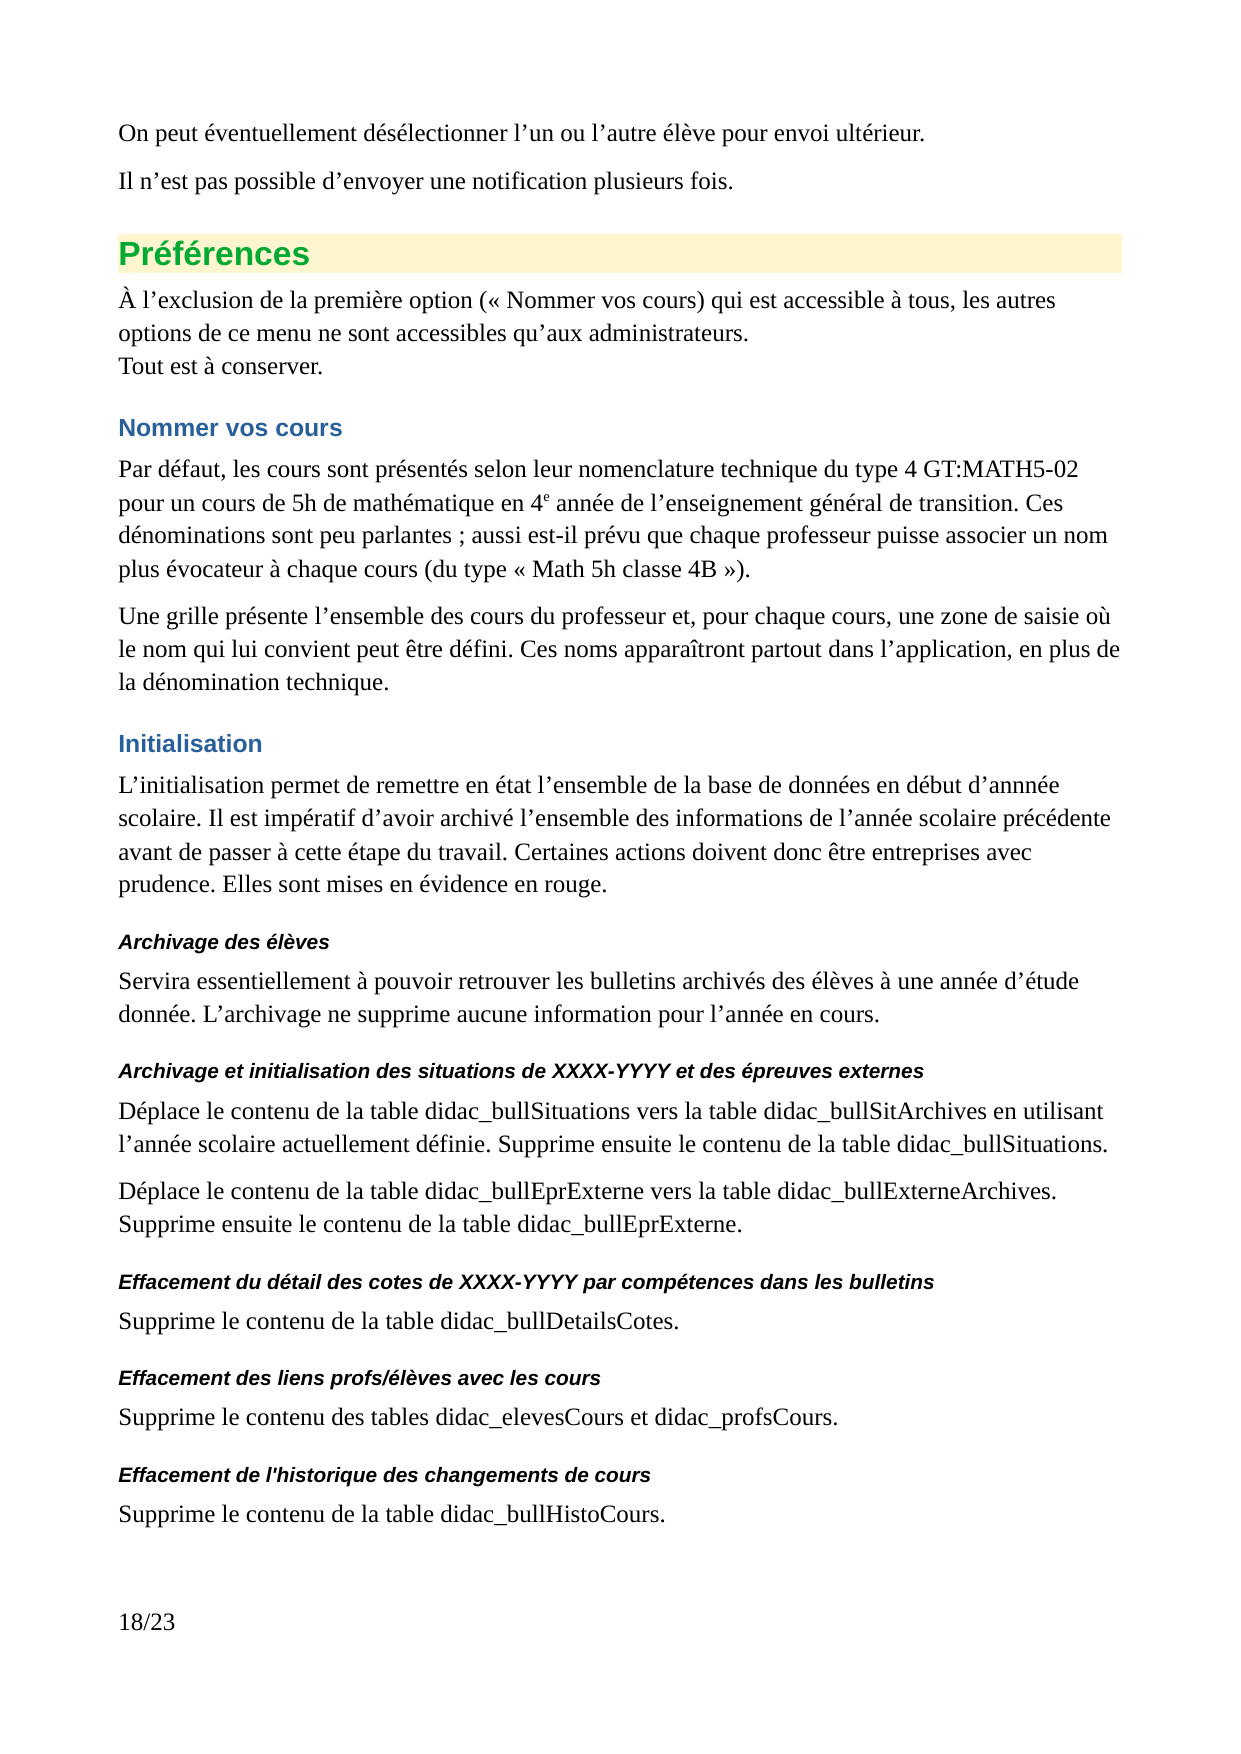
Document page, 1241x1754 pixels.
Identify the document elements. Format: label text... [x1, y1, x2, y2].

text Déplace le contenu de la table didac_bullEprExterne vers la table didac_bullExterneArchives. Supprime ensuite le contenu de la table didac_bullEprExterne. [118, 1176, 1122, 1238]
subtitle Initialisation [118, 729, 1122, 758]
subtitle Archivage et initialisation des situations de XXXX-YYYY et des épreuves externes [118, 1059, 1122, 1083]
text Une grille présente l’ensemble des cours du professeur et, pour chaque cours, une zone de saisie où le nom qui lui convient peut être défini. Ces noms apparaîtront partout dans l’application, en plus de la dénomination technique. [118, 601, 1122, 696]
text Supprime le contenu de la table didac_bullHistoCours. [118, 1499, 1122, 1528]
text Il n’est pas possible d’envoyer une notification plusieurs fois. [118, 166, 1122, 194]
subtitle Nommer vos cours [118, 413, 1122, 442]
text Servira essentiellement à pouvoir retrouver les bulletins archivés des élèves à une année d’étude donnée. L’archivage ne supprime aucune information pour l’année en cours. [118, 966, 1122, 1028]
subtitle Effacement du détail des cotes de XXXX-YYYY par compétences dans les bulletins [118, 1269, 1122, 1293]
subtitle Effacement de l'historique des changements de cours [118, 1463, 1122, 1487]
text Supprime le contenu de la table didac_bullDetailsCotes. [118, 1306, 1122, 1335]
text À l’exclusion de la première option (« Nommer vos cours) qui est accessible à tous, les autres options de ce menu ne sont accessibles qu’aux administrateurs. Tout est à conserver. [118, 285, 1122, 380]
text Supprime le contenu des tables didac_elevesCours et didac_profsCours. [118, 1402, 1122, 1431]
text Déplace le contenu de la table didac_bullSituations vers la table didac_bullSitArchives en utilisant l’année scolaire actuellement définie. Supprime ensuite le contenu de la table didac_bullSituations. [118, 1096, 1122, 1157]
text L’initialisation permet de remettre en état l’ensemble de la base de données en début d’annnée scolaire. Il est impératif d’avoir archivé l’ensemble des informations de l’année scolaire précédente avant de passer à cette étape du travail. Certaines actions doivent donc être entreprises avec prudence. Elles sont mises en évidence en rouge. [118, 771, 1122, 898]
subtitle Préférences [118, 234, 1122, 273]
subtitle Archivage des élèves [118, 930, 1122, 954]
text Par défaut, les cours sont présentés selon leur nomenclature technique du type 4 GT:MATH5-02 pour un cours de 5h de mathématique en 4e année de l’enseignement général de transition. Ces dénominations sont peu parlantes ; aussi est-il prévu que chaque professeur puisse associer un nom plus évocateur à chaque cours (du type « Math 5h classe 4B »). [118, 454, 1122, 582]
subtitle Effacement des liens profs/élèves avec les cours [118, 1366, 1122, 1390]
text On peut éventuellement désélectionner l’un ou l’autre élève pour envoi ultérieur. [118, 118, 1122, 147]
